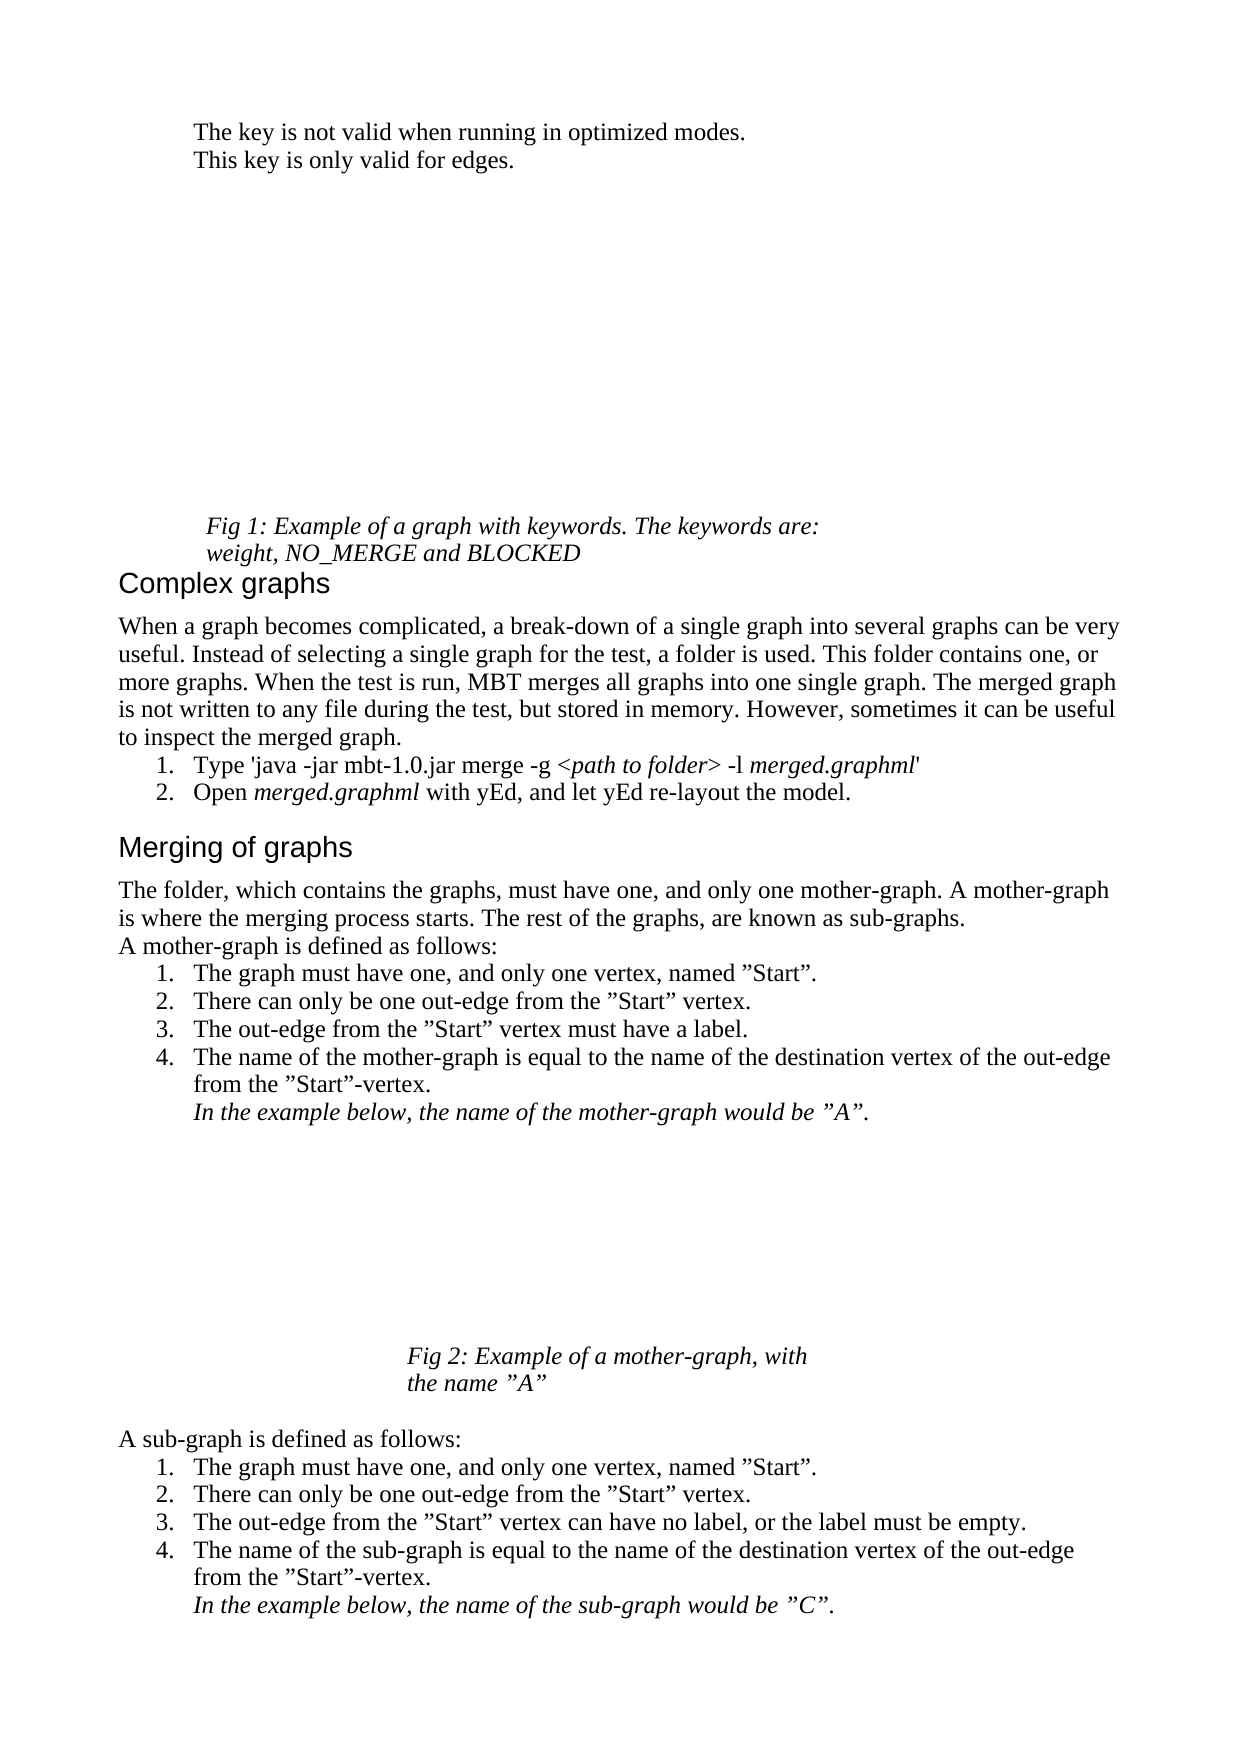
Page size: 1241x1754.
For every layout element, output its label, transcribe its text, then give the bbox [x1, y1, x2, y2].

list There can only be one out-edge from the ”Start” vertex. [156, 1480, 1122, 1508]
list The key is not valid when running in optimized modes. This key is only valid for edges. [156, 118, 1122, 173]
text Fig 2: Example of a mother-graph, with the name ”A” [407, 1138, 833, 1397]
list The graph must have one, and only one vertex, named ”Start”. [156, 1453, 1122, 1480]
text When a graph becomes complicated, a break-down of a single graph into several graphs can be very useful. Instead of selecting a single graph for the test, a folder is used. This folder contains one, or more graphs. When the test is run, MBT merges all graphs into one single graph. The merged graph is not written to any file during the test, but stored in memory. However, sometimes it can be useful to inspect the merged graph. [118, 612, 1122, 751]
list There can only be one out-edge from the ”Start” vertex. [156, 987, 1122, 1015]
text A sub-graph is defined as follows: [118, 1425, 1122, 1453]
subtitle Merging of graphs [118, 831, 1122, 864]
subtitle Complex graphs [118, 251, 1122, 600]
list The out-edge from the ”Start” vertex can have no label, or the label must be empty. [156, 1508, 1122, 1536]
list The name of the sub-graph is equal to the name of the destination vertex of the out-edge from the ”Start”-vertex. In the example below, the name of the sub-graph would be ”C”. [156, 1536, 1122, 1619]
list The out-edge from the ”Start” vertex must have a label. [156, 1015, 1122, 1043]
list The name of the mother-graph is equal to the name of the destination vertex of the out-edge from the ”Start”-vertex. In the example below, the name of the mother-graph would be ”A”. [156, 1043, 1122, 1126]
list Open merged.graphml with yEd, and let yEd re-layout the model. [156, 778, 1122, 806]
text Fig 1: Example of a graph with keywords. The keywords are: weight, NO_MERGE and BLOCKED [206, 228, 878, 567]
text A mother-graph is defined as follows: [118, 932, 1122, 959]
list The graph must have one, and only one vertex, named ”Start”. [156, 959, 1122, 987]
text The folder, which contains the graphs, must have one, and only one mother-graph. A mother-graph is where the merging process starts. The rest of the graphs, are known as sub-graphs. [118, 876, 1122, 932]
list Type 'java -jar mbt-1.0.jar merge -g <path to folder> -l merged.graphml' [156, 751, 1122, 778]
